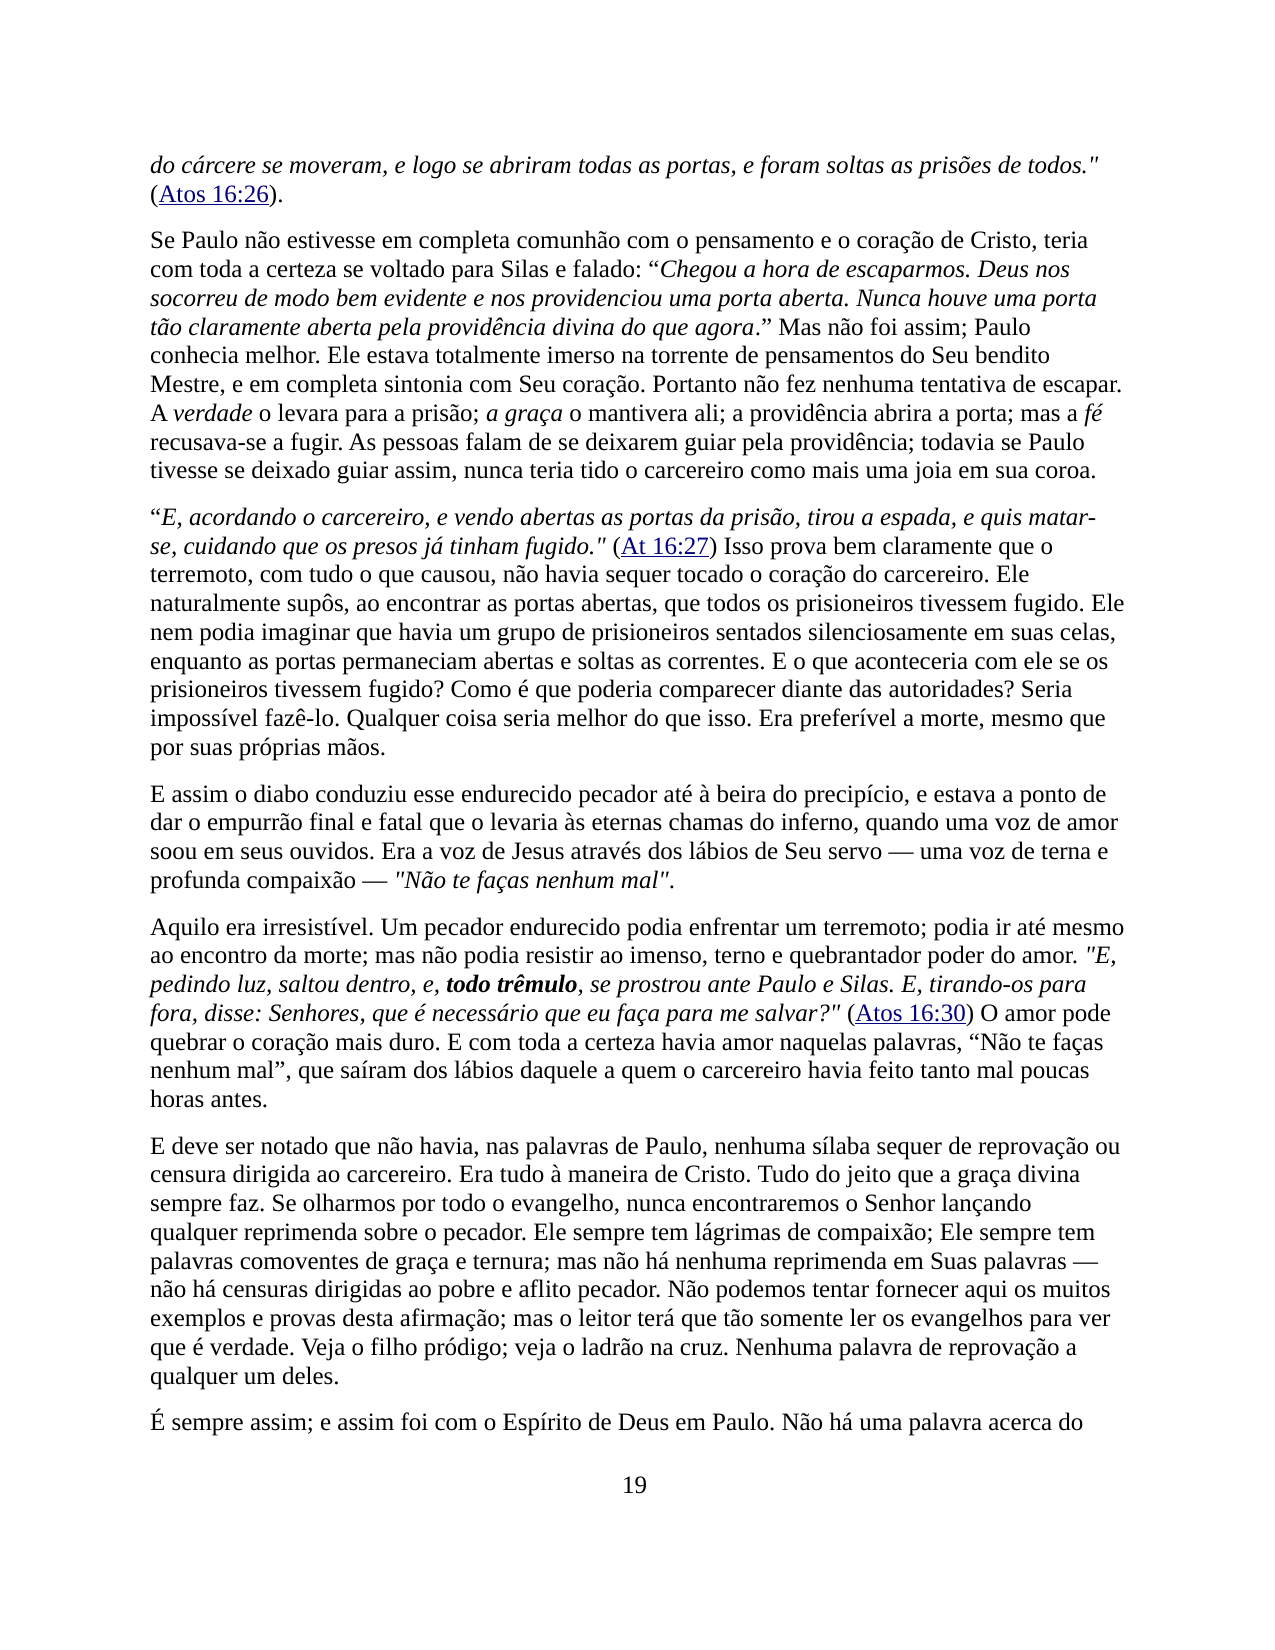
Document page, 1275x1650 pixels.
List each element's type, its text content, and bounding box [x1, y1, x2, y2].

text Aquilo era irresistível. Um pecador endurecido podia enfrentar um terremoto; podia ir até mesmo ao encontro da morte; mas não podia resistir ao imenso, terno e quebrantador poder do amor. "E, pedindo luz, saltou dentro, e, todo trêmulo, se prostrou ante Paulo e Silas. E, tirando-os para fora, disse: Senhores, que é necessário que eu faça para me salvar?" (Atos 16:30) O amor pode quebrar o coração mais duro. E com toda a certeza havia amor naquelas palavras, “Não te faças nenhum mal”, que saíram dos lábios daquele a quem o carcereiro havia feito tanto mal poucas horas antes. [150, 912, 1125, 1113]
text É sempre assim; e assim foi com o Espírito de Deus em Paulo. Não há uma palavra acerca do [150, 1407, 1125, 1436]
text Se Paulo não estivesse em completa comunhão com o pensamento e o coração de Cristo, teria com toda a certeza se voltado para Silas e falado: “Chegou a hora de escaparmos. Deus nos socorreu de modo bem evidente e nos providenciou uma porta aberta. Nunca houve uma porta tão claramente aberta pela providência divina do que agora.” Mas não foi assim; Paulo conhecia melhor. Ele estava totalmente imerso na torrente de pensamentos do Seu bendito Mestre, e em completa sintonia com Seu coração. Portanto não fez nenhuma tentativa de escapar. A verdade o levara para a prisão; a graça o mantivera ali; a providência abrira a porta; mas a fé recusava-se a fugir. As pessoas falam de se deixarem guiar pela providência; todavia se Paulo tivesse se deixado guiar assim, nunca teria tido o carcereiro como mais uma joia em sua coroa. [150, 225, 1125, 484]
text “E, acordando o carcereiro, e vendo abertas as portas da prisão, tirou a espada, e quis matar-se, cuidando que os presos já tinham fugido." (At 16:27) Isso prova bem claramente que o terremoto, com tudo o que causou, não havia sequer tocado o coração do carcereiro. Ele naturalmente supôs, ao encontrar as portas abertas, que todos os prisioneiros tivessem fugido. Ele nem podia imaginar que havia um grupo de prisioneiros sentados silenciosamente em suas celas, enquanto as portas permaneciam abertas e soltas as correntes. E o que aconteceria com ele se os prisioneiros tivessem fugido? Como é que poderia comparecer diante das autoridades? Seria impossível fazê-lo. Qualquer coisa seria melhor do que isso. Era preferível a morte, mesmo que por suas próprias mãos. [150, 502, 1125, 761]
text do cárcere se moveram, e logo se abriram todas as portas, e foram soltas as prisões de todos." (Atos 16:26). [150, 150, 1125, 207]
text E deve ser notado que não havia, nas palavras de Paulo, nenhuma sílaba sequer de reprovação ou censura dirigida ao carcereiro. Era tudo à maneira de Cristo. Tudo do jeito que a graça divina sempre faz. Se olharmos por todo o evangelho, nunca encontraremos o Senhor lançando qualquer reprimenda sobre o pecador. Ele sempre tem lágrimas de compaixão; Ele sempre tem palavras comoventes de graça e ternura; mas não há nenhuma reprimenda em Suas palavras — não há censuras dirigidas ao pobre e aflito pecador. Não podemos tentar fornecer aqui os muitos exemplos e provas desta afirmação; mas o leitor terá que tão somente ler os evangelhos para ver que é verdade. Veja o filho pródigo; veja o ladrão na cruz. Nenhuma palavra de reprovação a qualquer um deles. [150, 1131, 1125, 1389]
text E assim o diabo conduziu esse endurecido pecador até à beira do precipício, e estava a ponto de dar o empurrão final e fatal que o levaria às eternas chamas do inferno, quando uma voz de amor soou em seus ouvidos. Era a voz de Jesus através dos lábios de Seu servo — uma voz de terna e profunda compaixão — "Não te faças nenhum mal". [150, 779, 1125, 894]
